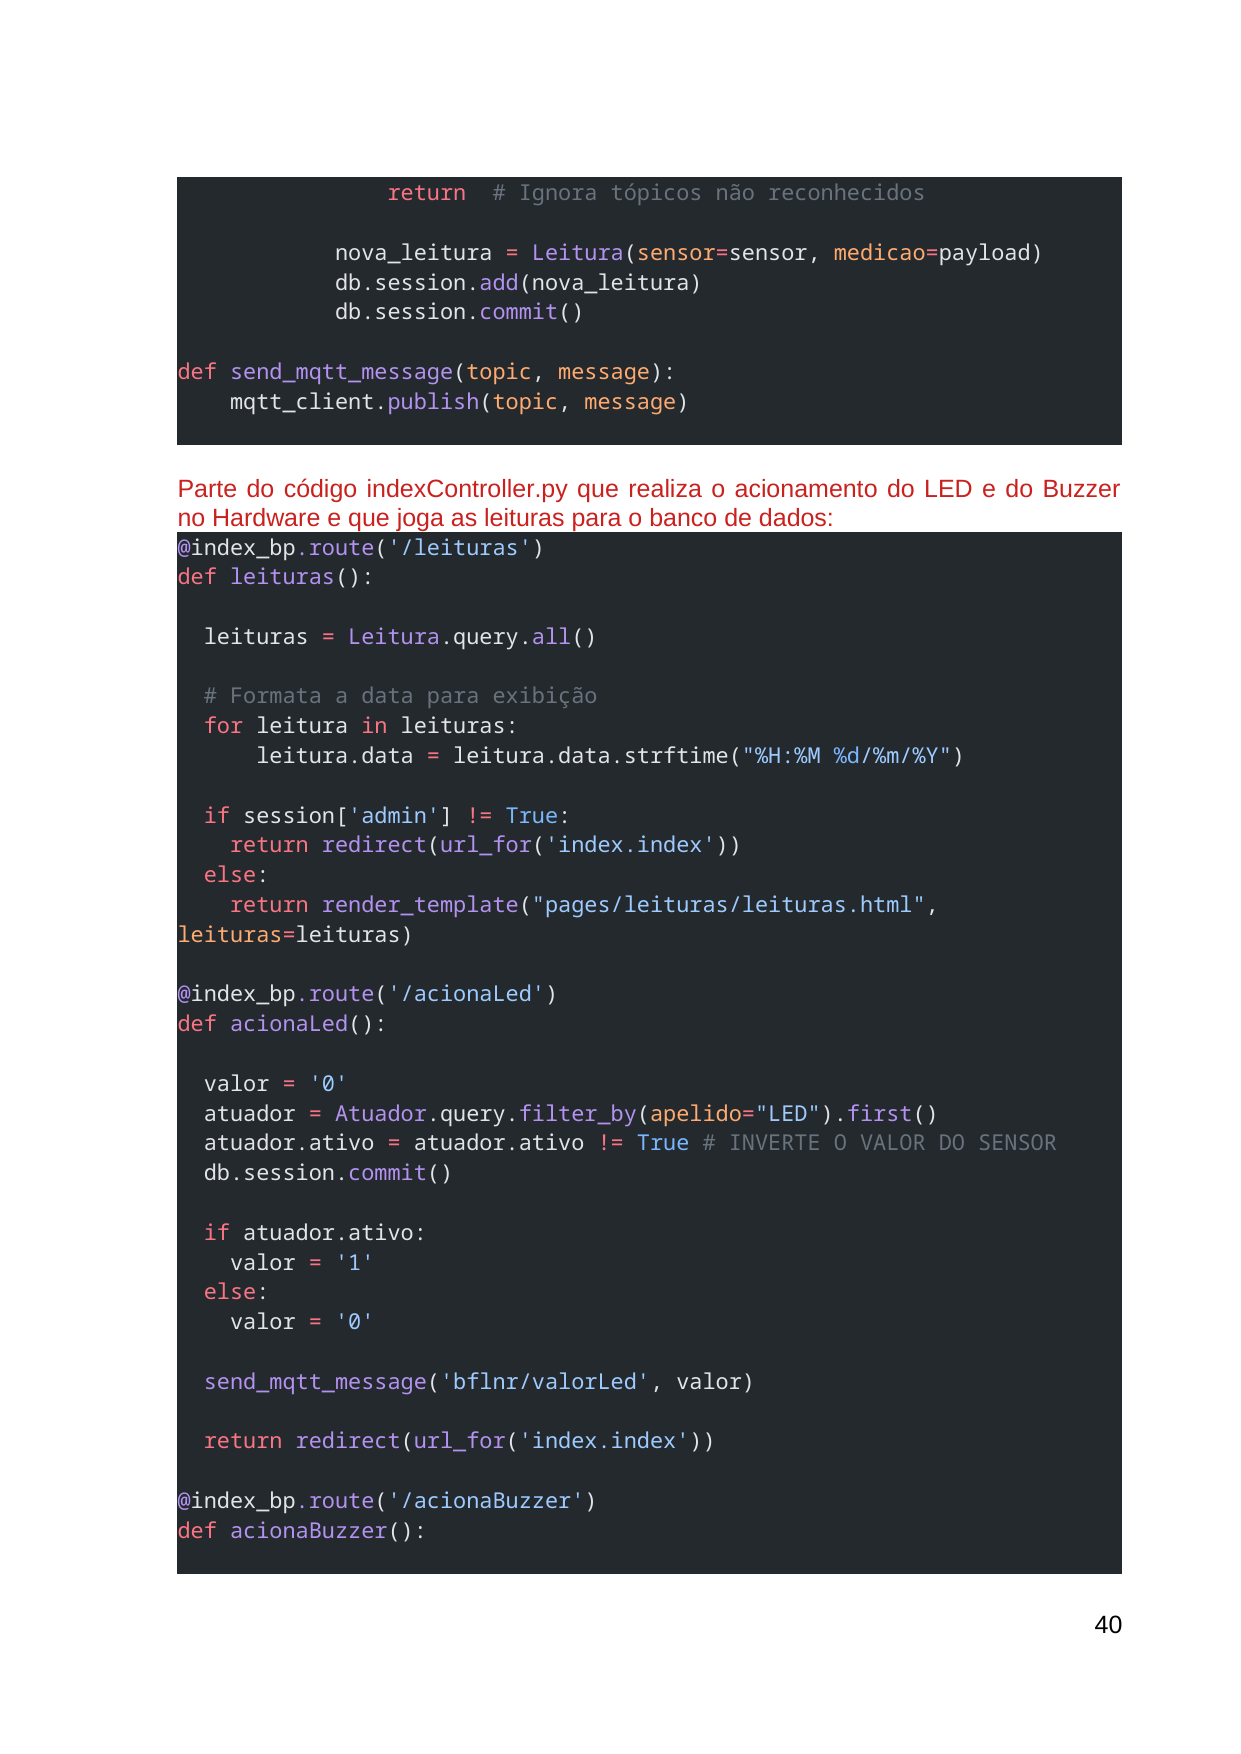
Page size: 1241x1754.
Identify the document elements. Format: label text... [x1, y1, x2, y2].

text atuador.ativo = atuador.ativo != True # INVERTE O VALOR DO SENSOR [177, 1127, 1122, 1157]
text valor = '0' [177, 1306, 1122, 1336]
text db.session.commit() [177, 1157, 1122, 1187]
text def acionaLed(): [177, 1008, 1122, 1038]
text return # Ignora tópicos não reconhecidos [177, 177, 1122, 207]
text @index_bp.route('/acionaBuzzer') [177, 1485, 1122, 1515]
text else: [177, 1276, 1122, 1306]
text else: [177, 859, 1122, 889]
text leituras = Leitura.query.all() [177, 621, 1122, 651]
text def send_mqtt_message(topic, message): [177, 356, 1122, 386]
text db.session.add(nova_leitura) [177, 267, 1122, 296]
text if atuador.ativo: [177, 1217, 1122, 1247]
text @index_bp.route('/acionaLed') [177, 978, 1122, 1008]
text leitura.data = leitura.data.strftime("%H:%M %d/%m/%Y") [177, 740, 1122, 770]
text atuador = Atuador.query.filter_by(apelido="LED").first() [177, 1098, 1122, 1127]
text valor = '1' [177, 1247, 1122, 1276]
text return redirect(url_for('index.index')) [177, 829, 1122, 859]
text valor = '0' [177, 1068, 1122, 1098]
text return render_template("pages/leituras/leituras.html", leituras=leituras) [177, 889, 1122, 949]
text mqtt_client.publish(topic, message) [177, 386, 1122, 416]
text send_mqtt_message('bflnr/valorLed', valor) [177, 1366, 1122, 1396]
text nova_leitura = Leitura(sensor=sensor, medicao=payload) [177, 237, 1122, 267]
text if session['admin'] != True: [177, 800, 1122, 829]
text # Formata a data para exibição [177, 681, 1122, 710]
text return redirect(url_for('index.index')) [177, 1425, 1122, 1455]
text def acionaBuzzer(): [177, 1515, 1122, 1544]
text for leitura in leituras: [177, 710, 1122, 740]
text db.session.commit() [177, 296, 1122, 326]
text def leituras(): [177, 561, 1122, 591]
text @index_bp.route('/leituras') [177, 532, 1122, 561]
text Parte do código indexController.py que realiza o acionamento do LED e do Buzzer no Hardware e que joga as leituras para o banco de dados: [177, 474, 1122, 532]
